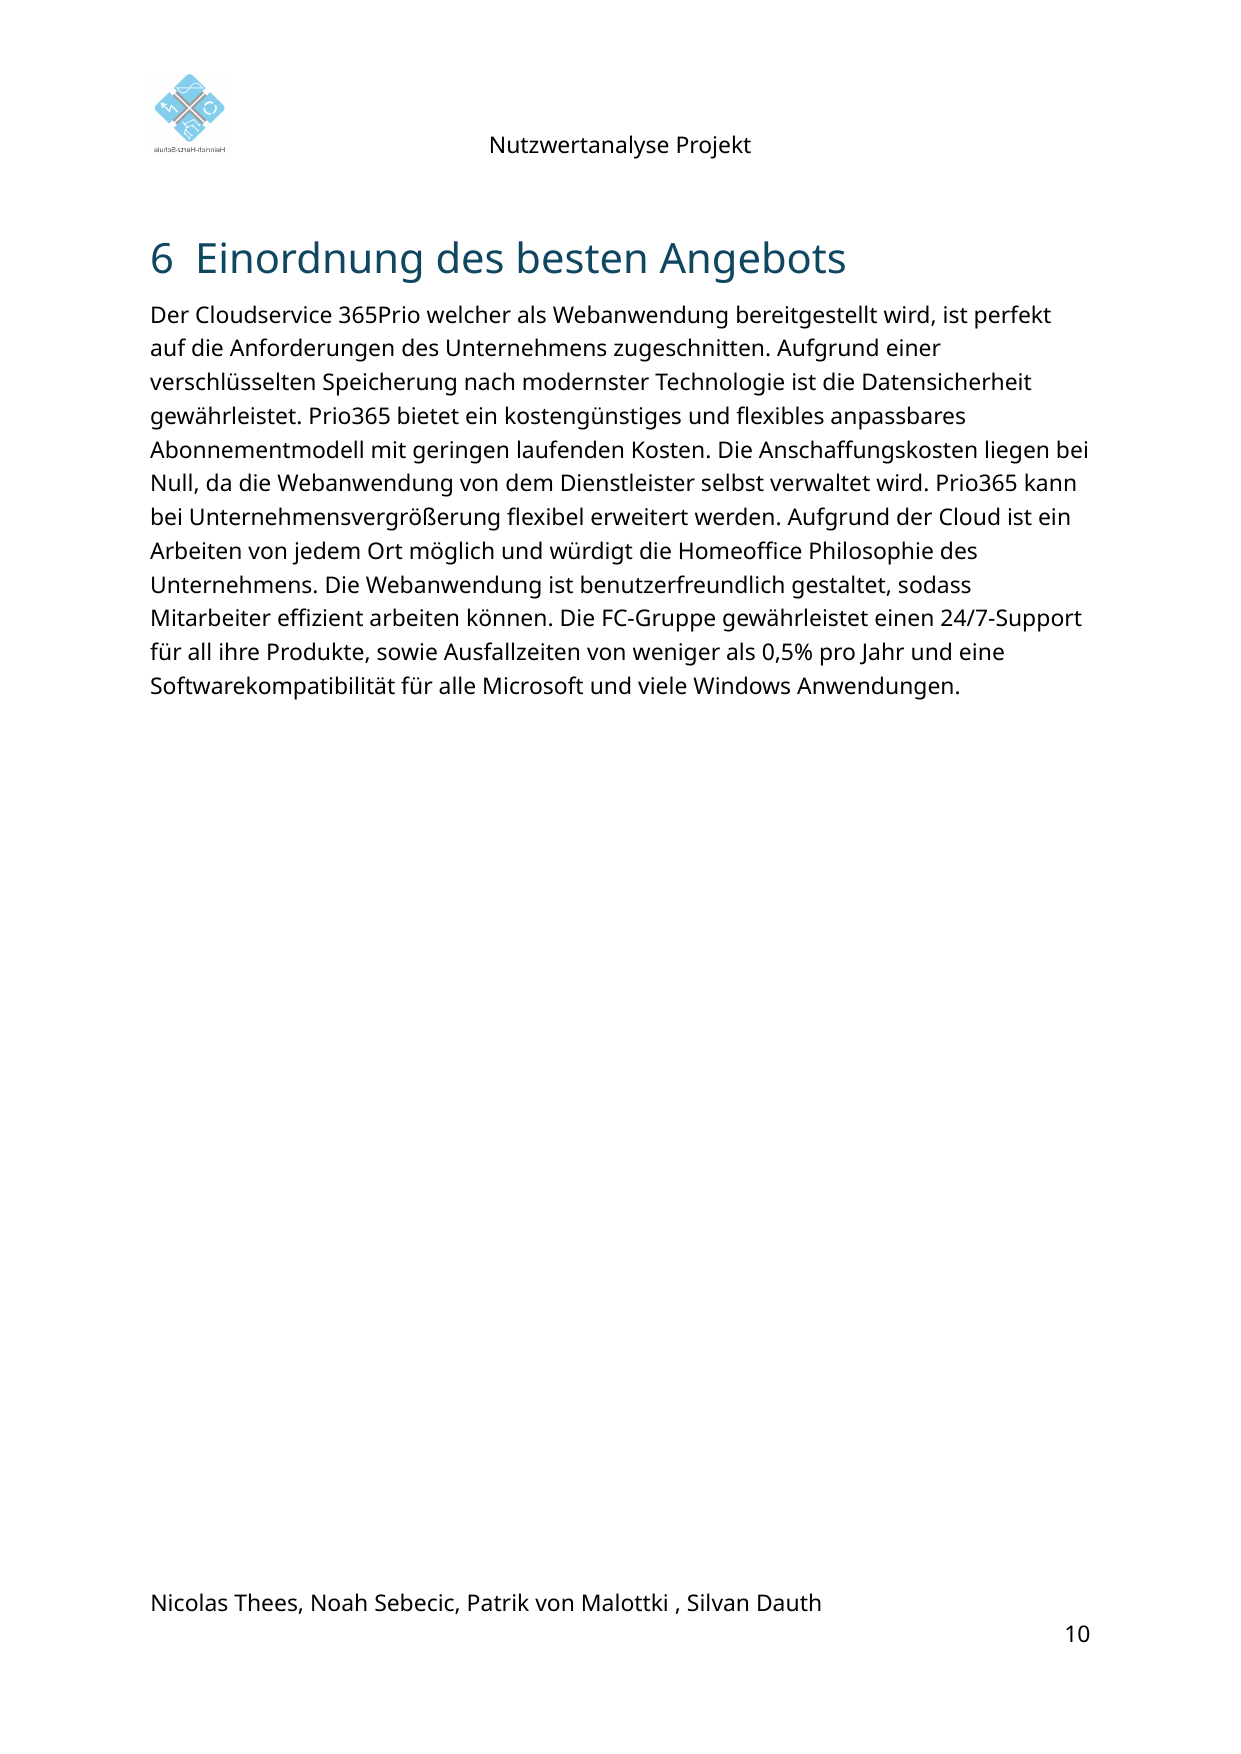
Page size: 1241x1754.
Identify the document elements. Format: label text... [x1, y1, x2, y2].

picture [150, 73, 233, 154]
subtitle Einordnung des besten Angebots [150, 229, 1090, 286]
text Der Cloudservice 365Prio welcher als Webanwendung bereitgestellt wird, ist perfekt auf die Anforderungen des Unternehmens zugeschnitten. Aufgrund einer verschlüsselten Speicherung nach modernster Technologie ist die Datensicherheit gewährleistet. Prio365 bietet ein kostengünstiges und flexibles anpassbares Abonnementmodell mit geringen laufenden Kosten. Die Anschaffungskosten liegen bei Null, da die Webanwendung von dem Dienstleister selbst verwaltet wird. Prio365 kann bei Unternehmensvergrößerung flexibel erweitert werden. Aufgrund der Cloud ist ein Arbeiten von jedem Ort möglich und würdigt die Homeoffice Philosophie des Unternehmens. Die Webanwendung ist benutzerfreundlich gestaltet, sodass Mitarbeiter effizient arbeiten können. Die FC-Gruppe gewährleistet einen 24/7-Support für all ihre Produkte, sowie Ausfallzeiten von weniger als 0,5% pro Jahr und eine Softwarekompatibilität für alle Microsoft und viele Windows Anwendungen. [150, 298, 1090, 701]
